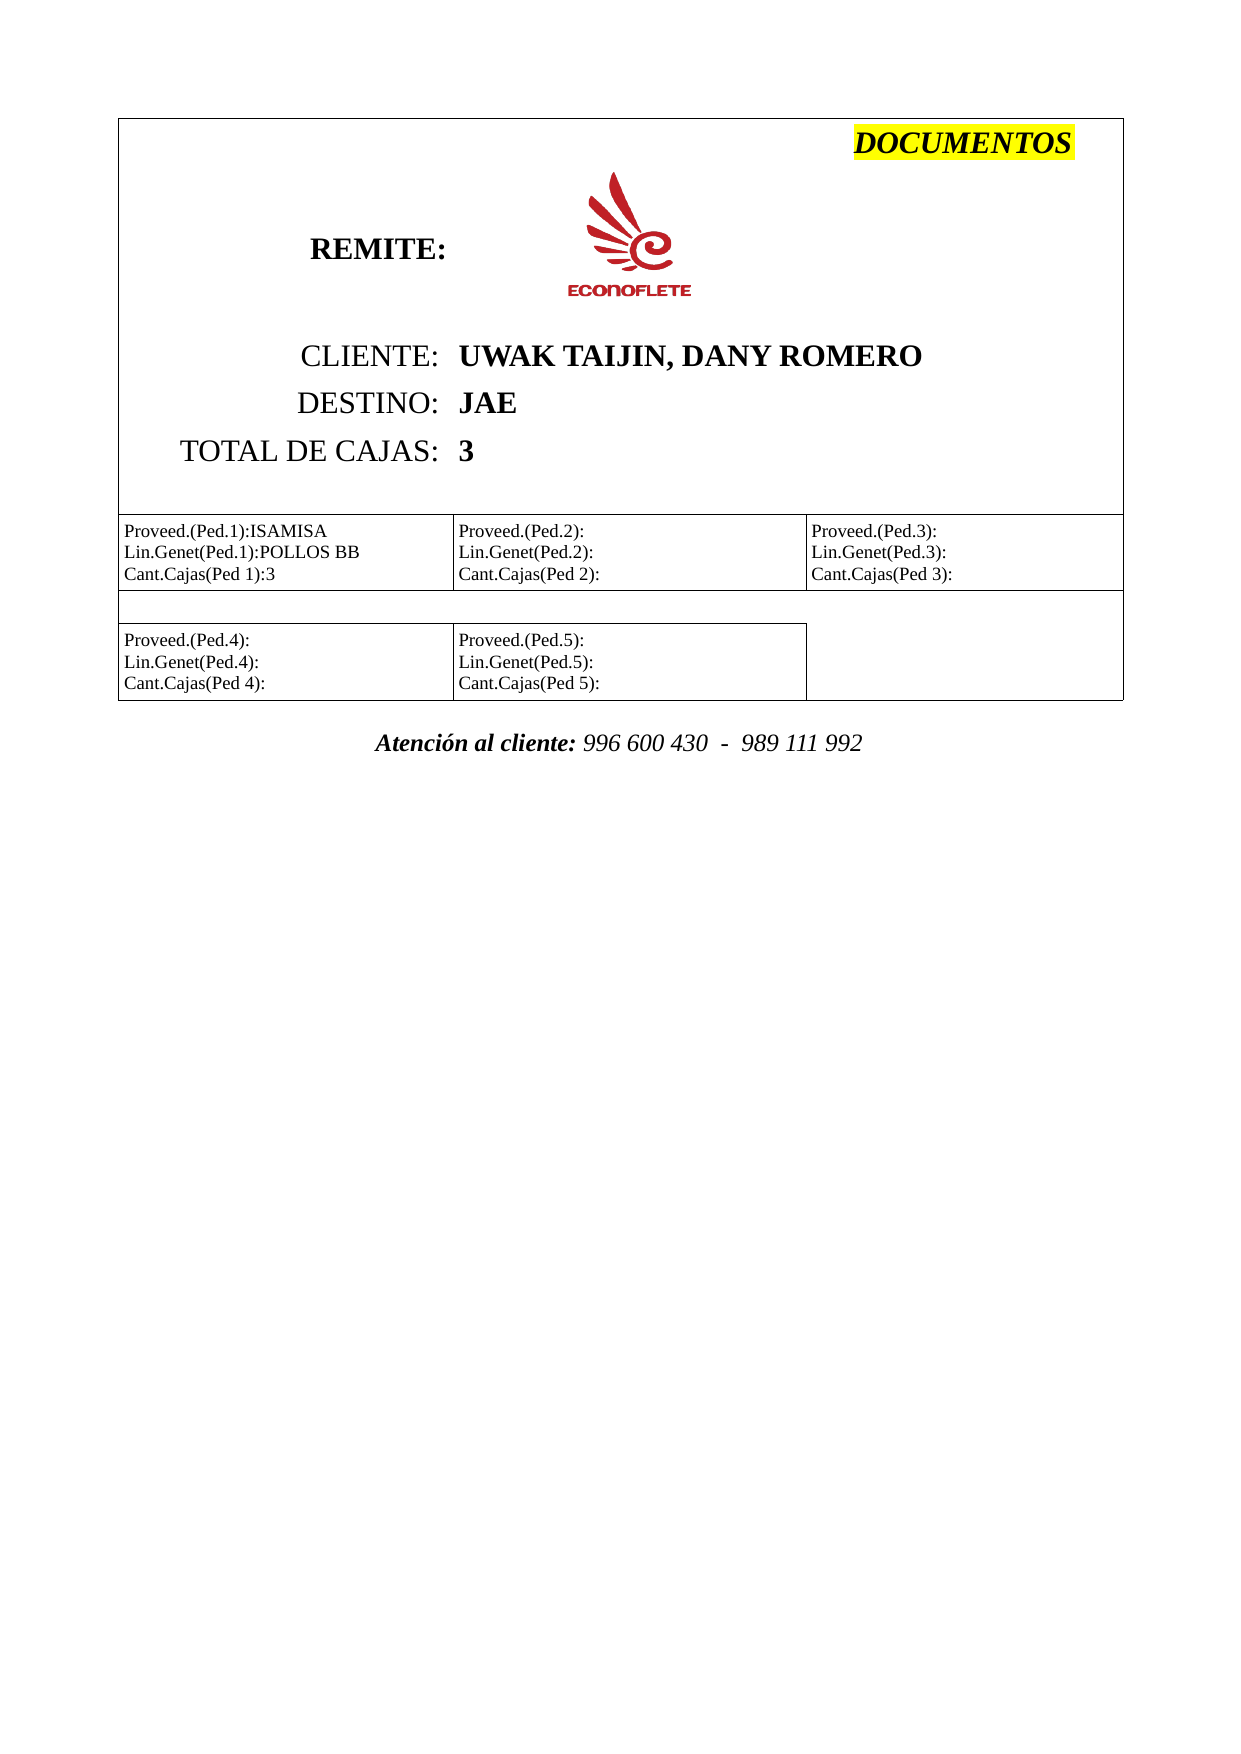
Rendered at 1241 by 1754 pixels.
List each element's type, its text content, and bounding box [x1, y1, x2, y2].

table_header DOCUMENTOS [806, 119, 1123, 166]
table_cell Proveed.(Ped.4): Lin.Genet(Ped.4): Cant.Cajas(Ped 4): [119, 624, 453, 699]
table_cell Proveed.(Ped.5): Lin.Genet(Ped.5): Cant.Cajas(Ped 5): [454, 624, 806, 699]
table_cell TOTAL DE CAJAS: [119, 426, 453, 474]
table_cell Proveed.(Ped.2): Lin.Genet(Ped.2): Cant.Cajas(Ped 2): [454, 515, 806, 590]
table_cell [453, 474, 806, 514]
table_cell [453, 591, 806, 623]
table_cell DESTINO: [119, 379, 453, 426]
table_cell 3 [453, 426, 1123, 474]
table_cell [453, 166, 806, 332]
table_cell [807, 623, 1123, 699]
table_header [453, 119, 806, 166]
table_cell [119, 591, 453, 623]
table_cell CLIENTE: [119, 332, 453, 379]
table_cell UWAK TAIJIN, DANY ROMERO [453, 332, 1123, 379]
table_cell [806, 166, 1123, 332]
text Atención al cliente: 996 600 430 - 989 111 992 [118, 728, 1122, 757]
table_cell Proveed.(Ped.1):ISAMISA Lin.Genet(Ped.1):POLLOS BB Cant.Cajas(Ped 1):3 [119, 515, 453, 590]
picture [552, 171, 707, 297]
table_cell REMITE: [119, 166, 453, 332]
table_cell [806, 474, 1123, 514]
table_cell [119, 474, 453, 514]
table_header [119, 119, 453, 166]
table_cell [806, 591, 1123, 623]
table_cell JAE [453, 379, 806, 426]
table_cell Proveed.(Ped.3): Lin.Genet(Ped.3): Cant.Cajas(Ped 3): [807, 515, 1123, 590]
table_cell [806, 379, 1123, 426]
